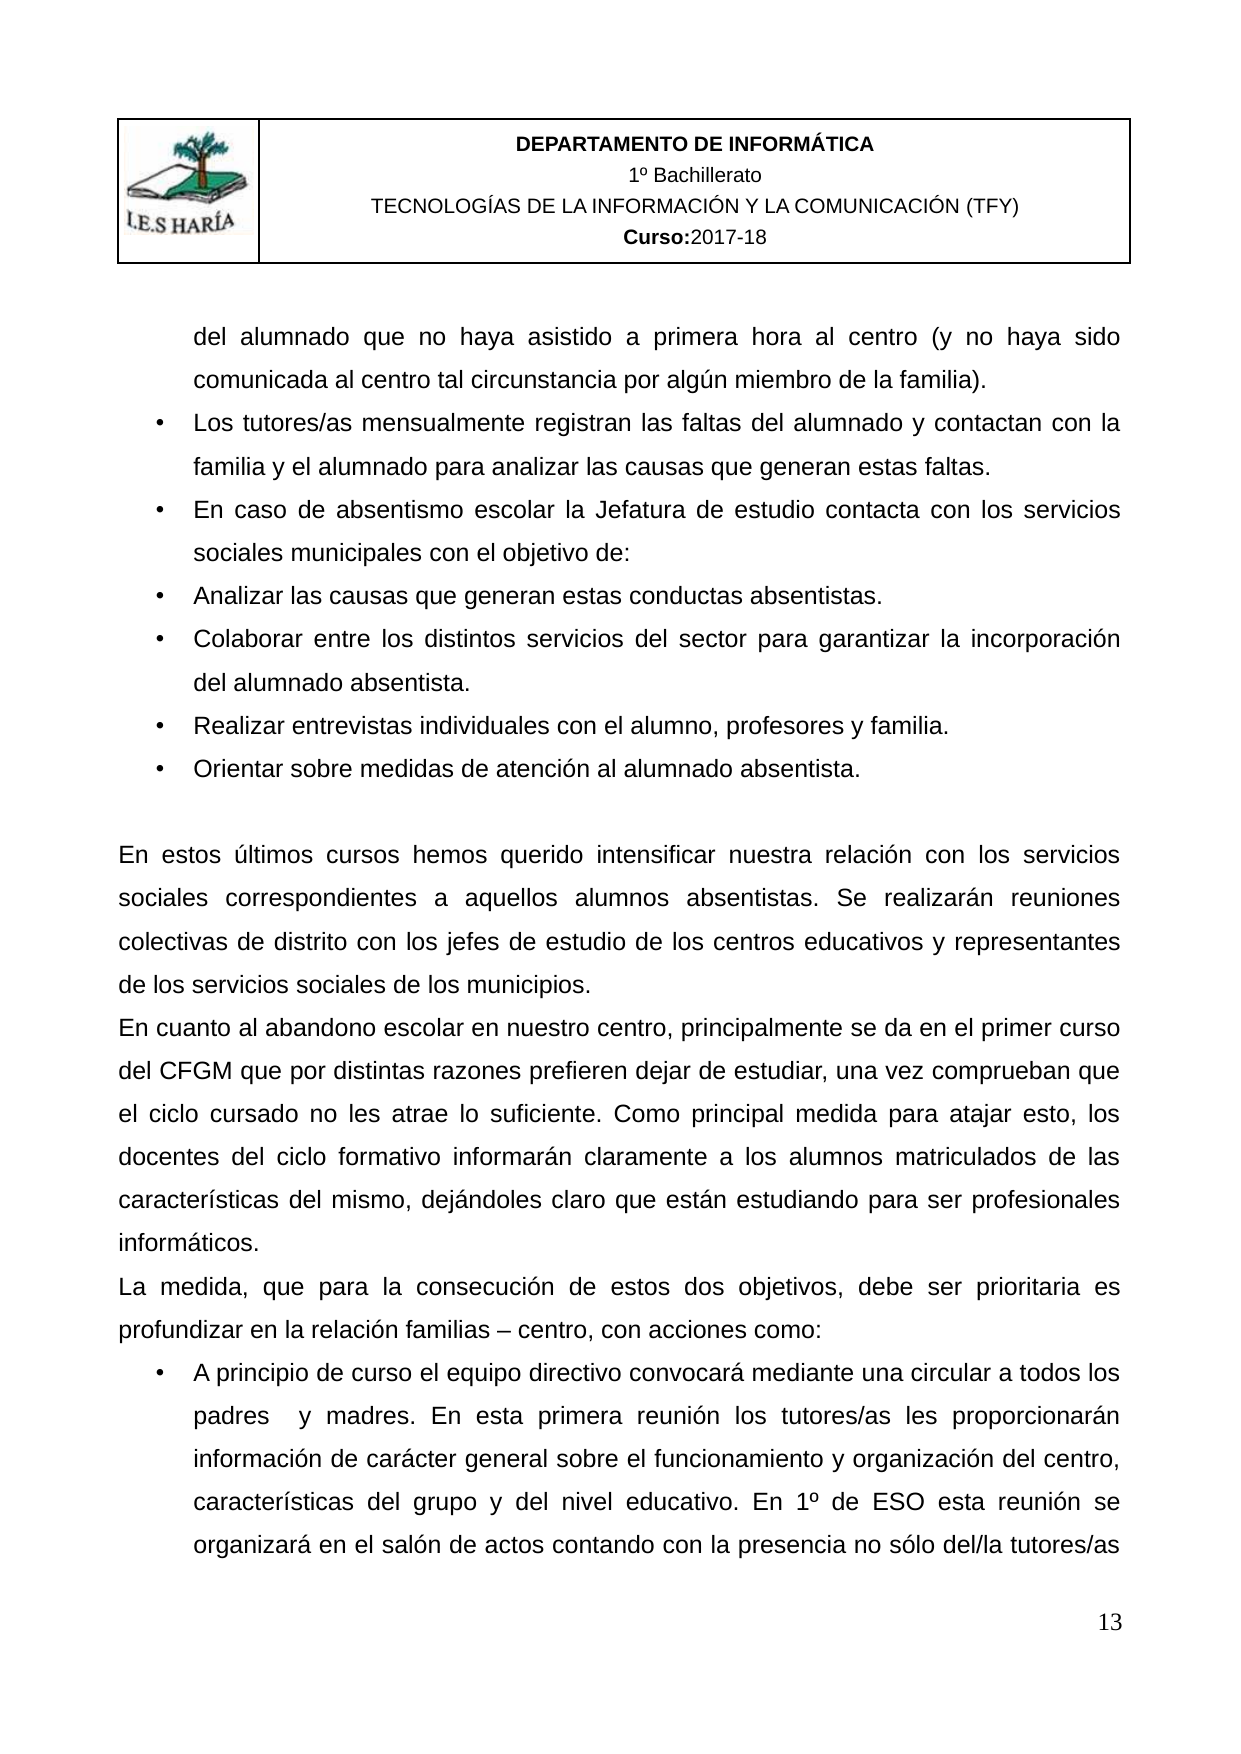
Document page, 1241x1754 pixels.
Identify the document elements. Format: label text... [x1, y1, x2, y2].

list A principio de curso el equipo directivo convocará mediante una circular a todos los padres y madres. En esta primera reunión los tutores/as les proporcionarán información de carácter general sobre el funcionamiento y organización del centro, características del grupo y del nivel educativo. En 1º de ESO esta reunión se organizará en el salón de actos contando con la presencia no sólo del/la tutores/as [156, 1358, 1122, 1559]
list Realizar entrevistas individuales con el alumno, profesores y familia. [156, 711, 1122, 739]
list del alumnado que no haya asistido a primera hora al centro (y no haya sido comunicada al centro tal circunstancia por algún miembro de la familia). [156, 322, 1122, 394]
list Analizar las causas que generan estas conductas absentistas. [156, 581, 1122, 610]
list Colaborar entre los distintos servicios del sector para garantizar la incorporación del alumnado absentista. [156, 624, 1122, 696]
list Orientar sobre medidas de atención al alumnado absentista. [156, 754, 1122, 783]
text La medida, que para la consecución de estos dos objetivos, debe ser prioritaria es profundizar en la relación familias – centro, con acciones como: [118, 1271, 1122, 1343]
text En estos últimos cursos hemos querido intensificar nuestra relación con los servicios sociales correspondientes a aquellos alumnos absentistas. Se realizarán reuniones colectivas de distrito con los jefes de estudio de los centros educativos y representantes de los servicios sociales de los municipios. [118, 840, 1122, 998]
picture [123, 126, 254, 235]
text En cuanto al abandono escolar en nuestro centro, principalmente se da en el primer curso del CFGM que por distintas razones prefieren dejar de estudiar, una vez comprueban que el ciclo cursado no les atrae lo suficiente. Como principal medida para atajar esto, los docentes del ciclo formativo informarán claramente a los alumnos matriculados de las características del mismo, dejándoles claro que están estudiando para ser profesionales informáticos. [118, 1013, 1122, 1257]
list En caso de absentismo escolar la Jefatura de estudio contacta con los servicios sociales municipales con el objetivo de: [156, 495, 1122, 567]
list Los tutores/as mensualmente registran las faltas del alumnado y contactan con la familia y el alumnado para analizar las causas que generan estas faltas. [156, 408, 1122, 480]
